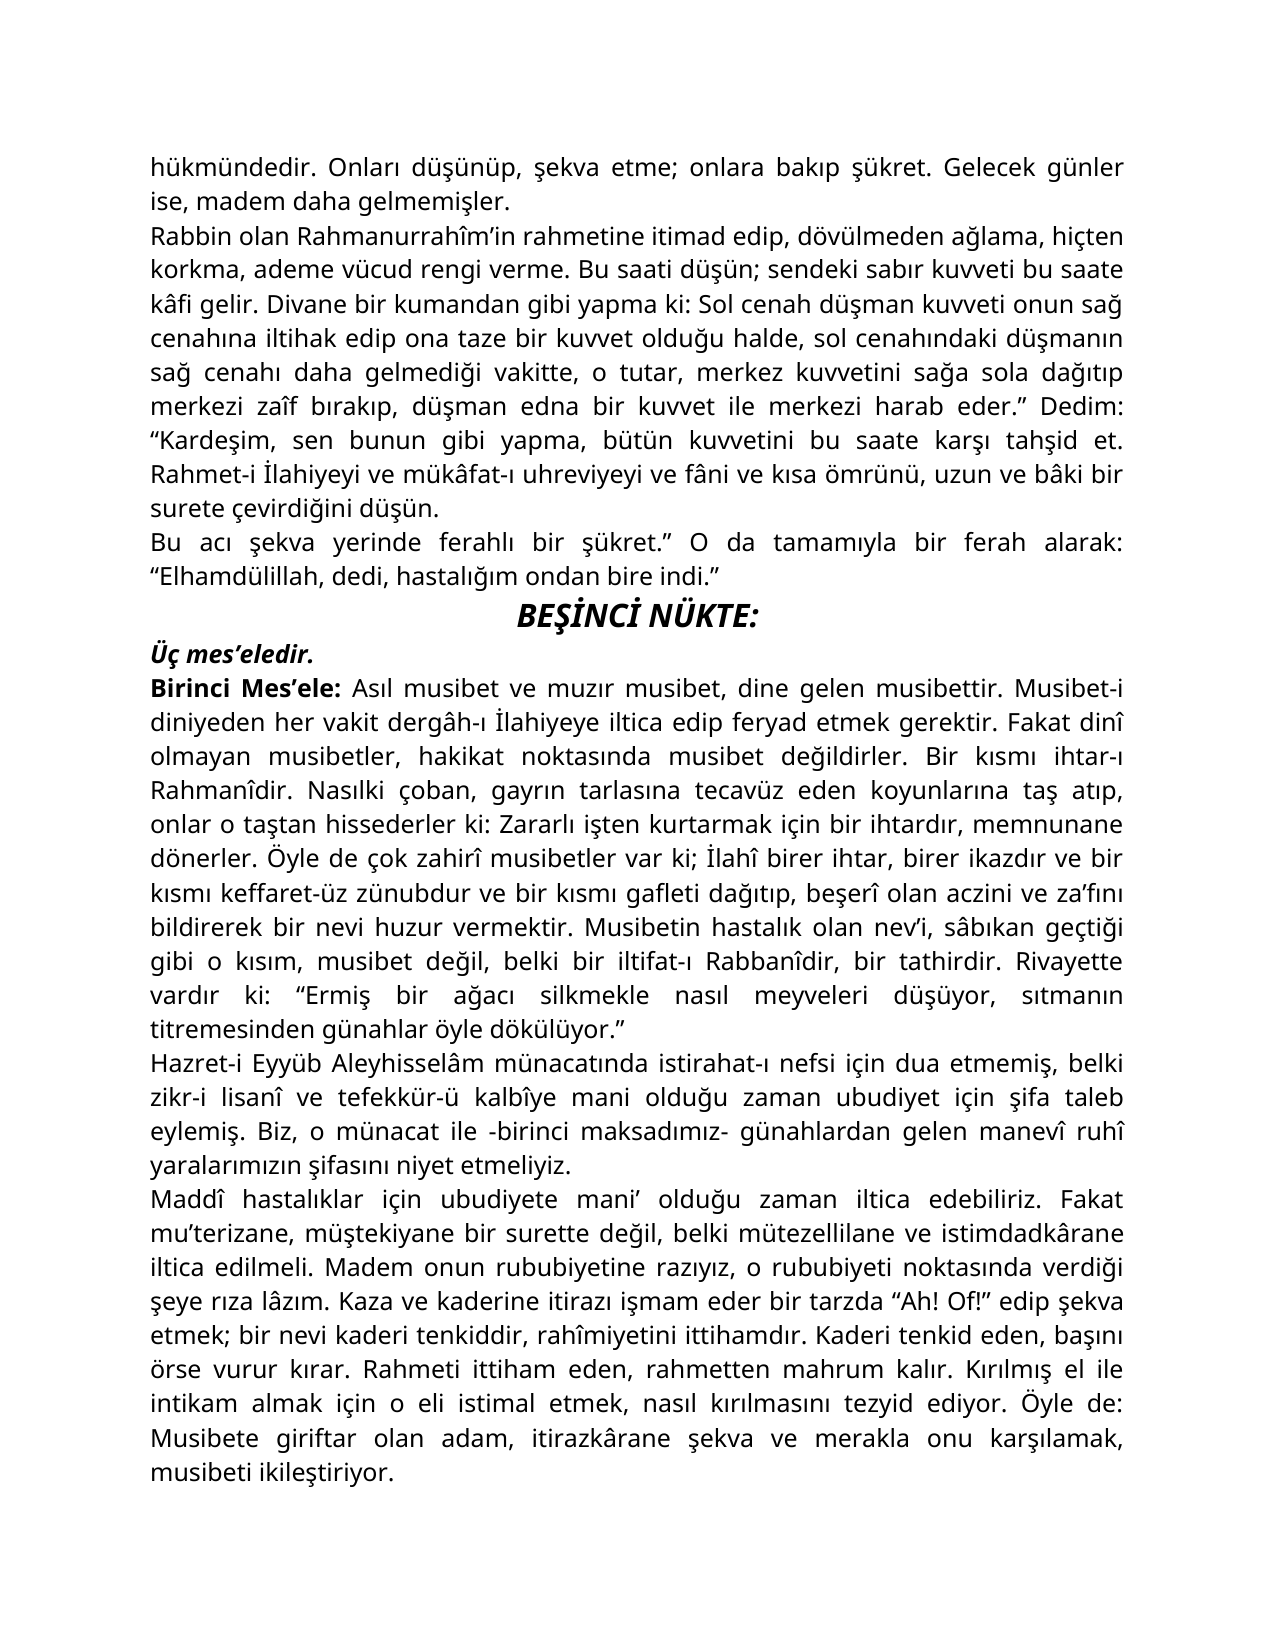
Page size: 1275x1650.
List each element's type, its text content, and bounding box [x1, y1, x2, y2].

text Bu acı şekva yerinde ferahlı bir şükret.” O da tamamıyla bir ferah alarak: “Elhamdülillah, dedi, hastalığım ondan bire indi.” [150, 525, 1125, 593]
text Rabbin olan Rahmanurrahîm’in rahmetine itimad edip, dövülmeden ağlama, hiçten korkma, ademe vücud rengi verme. Bu saati düşün; sendeki sabır kuvveti bu saate kâfi gelir. Divane bir kumandan gibi yapma ki: Sol cenah düşman kuvveti onun sağ cenahına iltihak edip ona taze bir kuvvet olduğu halde, sol cenahındaki düşmanın sağ cenahı daha gelmediği vakitte, o tutar, merkez kuvvetini sağa sola dağıtıp merkezi zaîf bırakıp, düşman edna bir kuvvet ile merkezi harab eder.” Dedim: “Kardeşim, sen bunun gibi yapma, bütün kuvvetini bu saate karşı tahşid et. Rahmet-i İlahiyeyi ve mükâfat-ı uhreviyeyi ve fâni ve kısa ömrünü, uzun ve bâki bir surete çevirdiğini düşün. [150, 218, 1125, 525]
text Maddî hastalıklar için ubudiyete mani’ olduğu zaman iltica edebiliriz. Fakat mu’terizane, müştekiyane bir surette değil, belki mütezellilane ve istimdadkârane iltica edilmeli. Madem onun rububiyetine razıyız, o rububiyeti noktasında verdiği şeye rıza lâzım. Kaza ve kaderine itirazı işmam eder bir tarzda “Ah! Of!” edip şekva etmek; bir nevi kaderi tenkiddir, rahîmiyetini ittihamdır. Kaderi tenkid eden, başını örse vurur kırar. Rahmeti ittiham eden, rahmetten mahrum kalır. Kırılmış el ile intikam almak için o eli istimal etmek, nasıl kırılmasını tezyid ediyor. Öyle de: Musibete giriftar olan adam, itirazkârane şekva ve merakla onu karşılamak, musibeti ikileştiriyor. [150, 1182, 1125, 1488]
text Hazret-i Eyyüb Aleyhisselâm münacatında istirahat-ı nefsi için dua etmemiş, belki zikr-i lisanî ve tefekkür-ü kalbîye mani olduğu zaman ubudiyet için şifa taleb eylemiş. Biz, o münacat ile -birinci maksadımız- günahlardan gelen manevî ruhî yaralarımızın şifasını niyet etmeliyiz. [150, 1046, 1125, 1182]
subtitle BEŞİNCİ NÜKTE: [150, 593, 1125, 637]
text Üç mes’eledir. [150, 637, 1125, 671]
text hükmündedir. Onları düşünüp, şekva etme; onlara bakıp şükret. Gelecek günler ise, madem daha gelmemişler. [150, 150, 1125, 218]
text Birinci Mes’ele: Asıl musibet ve muzır musibet, dine gelen musibettir. Musibet-i diniyeden her vakit dergâh-ı İlahiyeye iltica edip feryad etmek gerektir. Fakat dinî olmayan musibetler, hakikat noktasında musibet değildirler. Bir kısmı ihtar-ı Rahmanîdir. Nasılki çoban, gayrın tarlasına tecavüz eden koyunlarına taş atıp, onlar o taştan hissederler ki: Zararlı işten kurtarmak için bir ihtardır, memnunane dönerler. Öyle de çok zahirî musibetler var ki; İlahî birer ihtar, birer ikazdır ve bir kısmı keffaret-üz zünubdur ve bir kısmı gafleti dağıtıp, beşerî olan aczini ve za’fını bildirerek bir nevi huzur vermektir. Musibetin hastalık olan nev’i, sâbıkan geçtiği gibi o kısım, musibet değil, belki bir iltifat-ı Rabbanîdir, bir tathirdir. Rivayette vardır ki: “Ermiş bir ağacı silkmekle nasıl meyveleri düşüyor, sıtmanın titremesinden günahlar öyle dökülüyor.” [150, 671, 1125, 1046]
